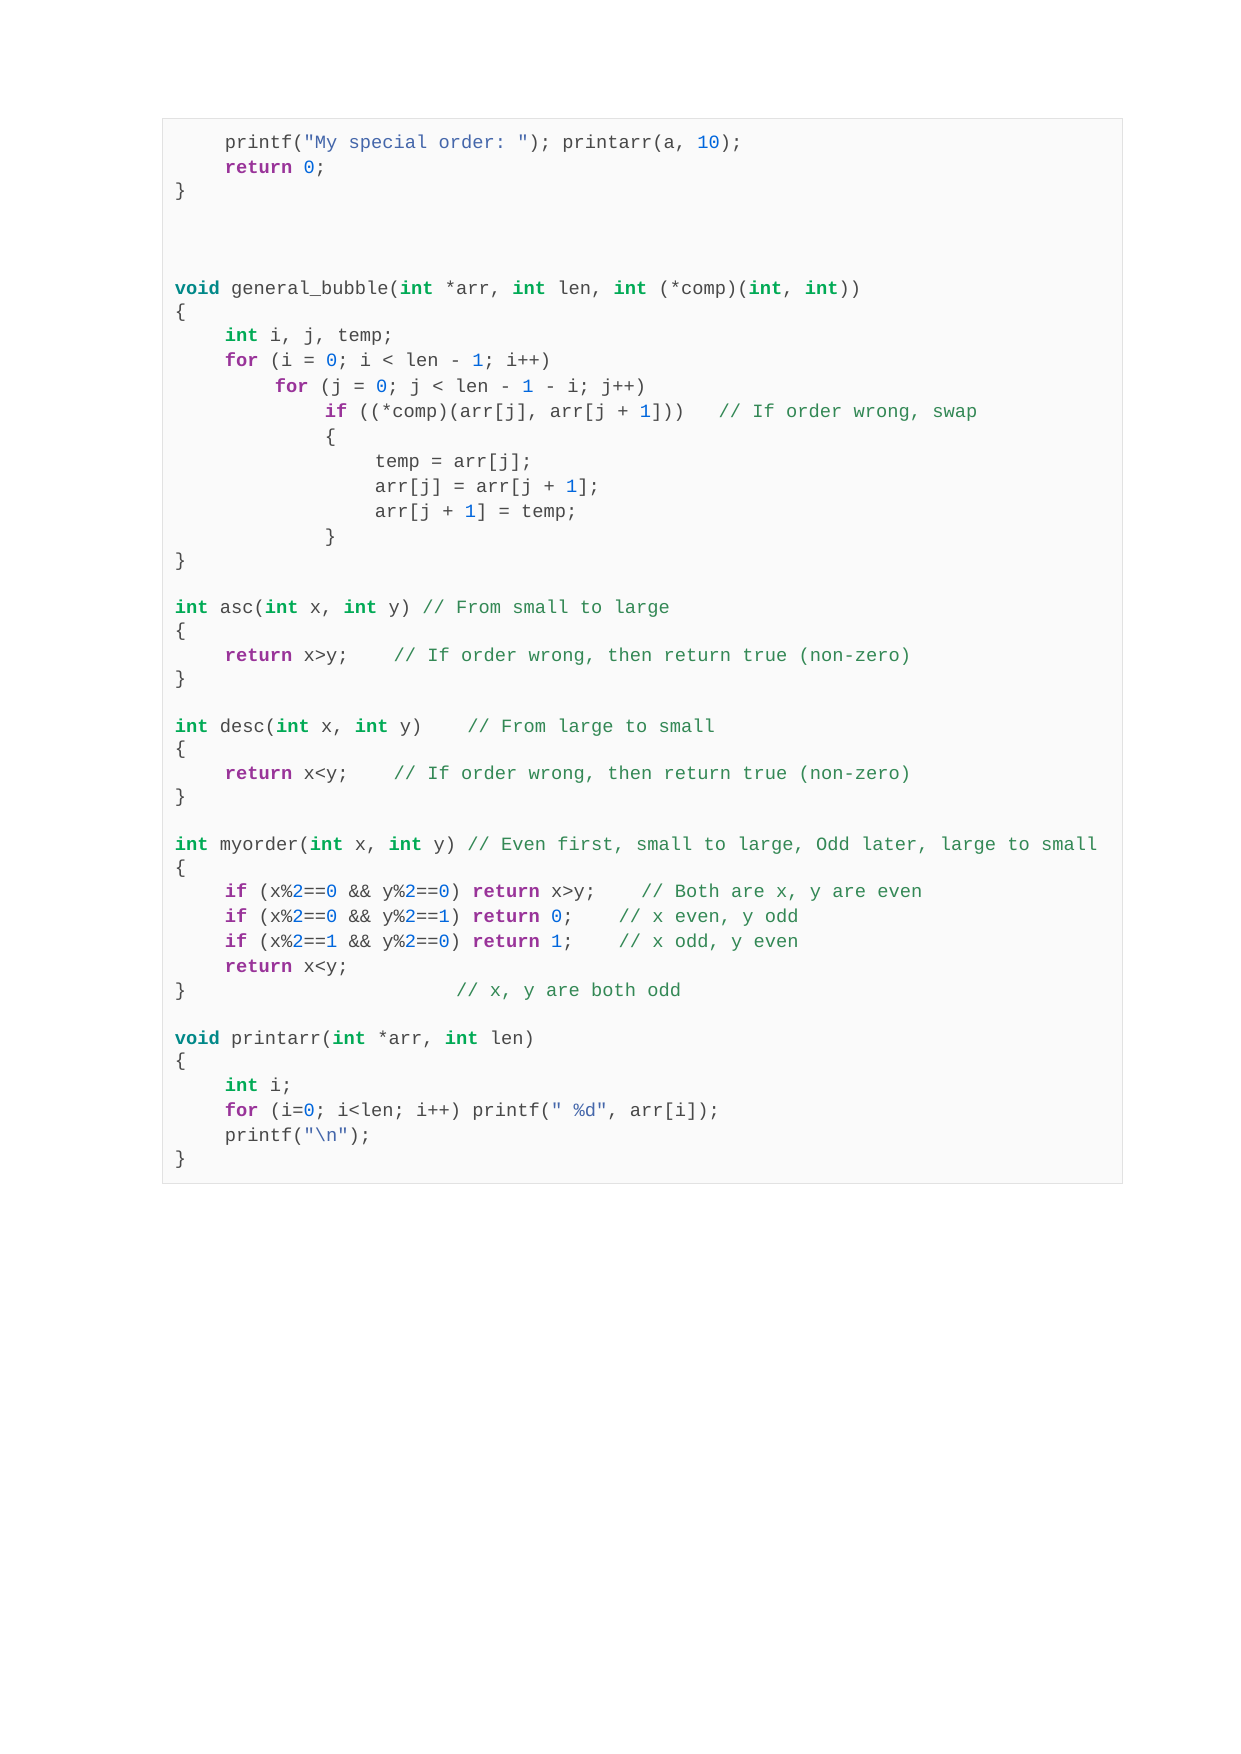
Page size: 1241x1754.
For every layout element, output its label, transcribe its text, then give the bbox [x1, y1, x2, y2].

text } [163, 774, 1122, 797]
text { [163, 412, 1122, 437]
text if (x%2==0 && y%2==0) return x>y; // Both are x, y are even [163, 868, 1122, 893]
text if (x%2==0 && y%2==1) return 0; // x even, y odd [163, 893, 1122, 918]
text int desc(int x, int y) // From large to small [163, 704, 1122, 727]
text return x>y; // If order wrong, then return true (non-zero) [163, 631, 1122, 656]
text } [163, 513, 1122, 538]
text { [163, 727, 1122, 749]
text } // x, y are both odd [163, 968, 1122, 991]
text if (x%2==1 && y%2==0) return 1; // x odd, y even [163, 918, 1122, 943]
text if ((*comp)(arr[j], arr[j + 1])) // If order wrong, swap [163, 387, 1122, 412]
text } [163, 168, 1122, 191]
text printf("\n"); [163, 1111, 1122, 1137]
text for (j = 0; j < len - 1 - i; j++) [163, 362, 1122, 387]
text arr[j + 1] = temp; [163, 487, 1122, 513]
text int i; [163, 1061, 1122, 1086]
text int asc(int x, int y) // From small to large [163, 586, 1122, 608]
text return x<y; [163, 943, 1122, 968]
text { [163, 845, 1122, 868]
text temp = arr[j]; [163, 437, 1122, 462]
text return x<y; // If order wrong, then return true (non-zero) [163, 749, 1122, 774]
text } [163, 538, 1122, 560]
text return 0; [163, 143, 1122, 168]
text printf("My special order: "); printarr(a, 10); [163, 119, 1122, 143]
text int myorder(int x, int y) // Even first, small to large, Odd later, large to small [163, 822, 1122, 845]
text } [163, 656, 1122, 679]
text { [163, 608, 1122, 631]
text void printarr(int *arr, int len) [163, 1016, 1122, 1038]
text arr[j] = arr[j + 1]; [163, 462, 1122, 487]
text } [163, 1137, 1122, 1183]
text { [163, 1038, 1122, 1061]
text for (i=0; i<len; i++) printf(" %d", arr[i]); [163, 1086, 1122, 1111]
text void general_bubble(int *arr, int len, int (*comp)(int, int)) [163, 266, 1122, 289]
text for (i = 0; i < len - 1; i++) [163, 337, 1122, 362]
text int i, j, temp; [163, 312, 1122, 337]
text { [163, 289, 1122, 312]
